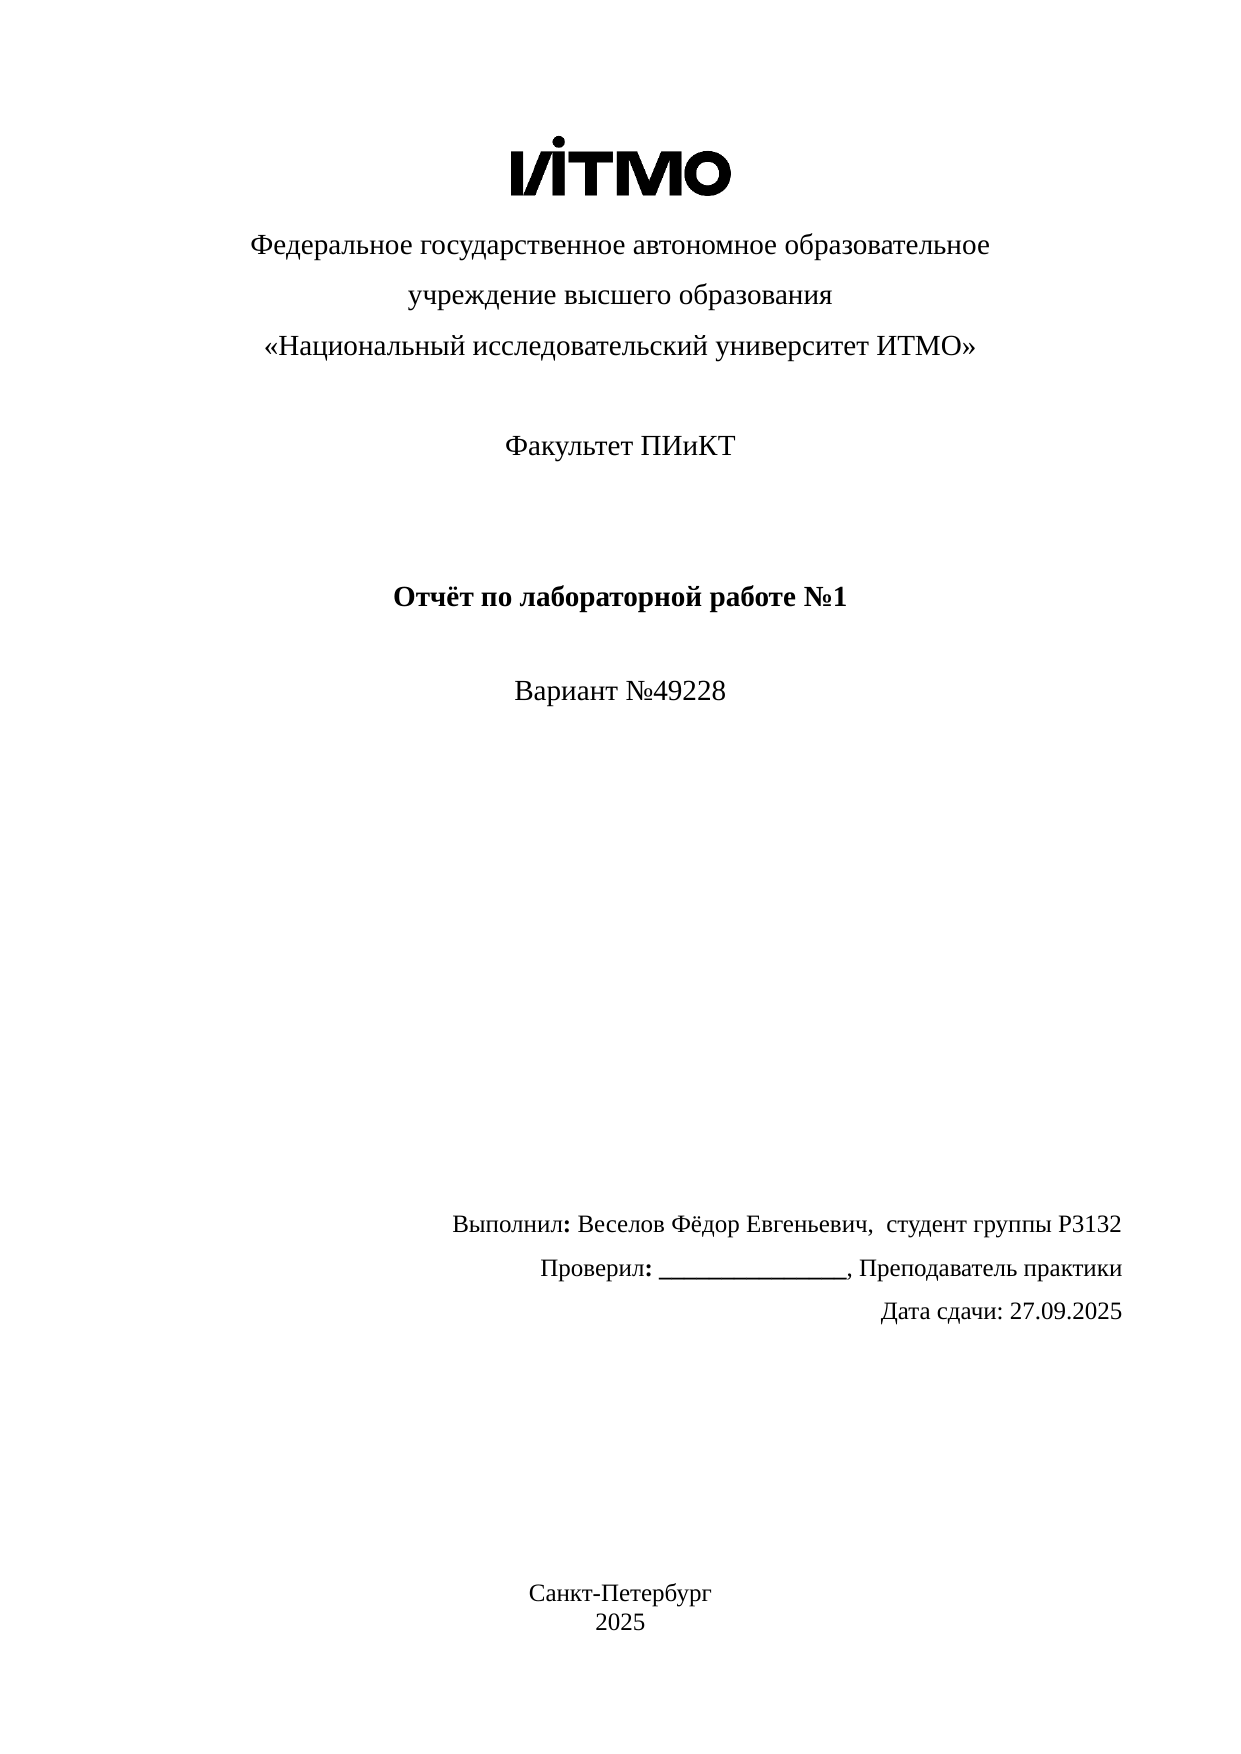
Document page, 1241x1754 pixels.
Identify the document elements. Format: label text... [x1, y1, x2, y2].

picture [500, 118, 741, 213]
text Выполнил: Веселов Фёдор Евгеньевич, студент группы Р3132 [118, 1209, 1122, 1238]
text «Национальный исследовательский университет ИТМО» [118, 328, 1122, 361]
text Проверил: _______________, Преподаватель практики [118, 1253, 1122, 1281]
text Федеральное государственное автономное образовательное [118, 227, 1122, 261]
text Дата сдачи: 27.09.2025 [118, 1296, 1122, 1324]
text Вариант №49228 [118, 673, 1122, 706]
text Факультет ПИиКТ [118, 428, 1122, 462]
text учреждение высшего образования [118, 277, 1122, 311]
text Отчёт по лабораторной работе №1 [118, 579, 1122, 613]
